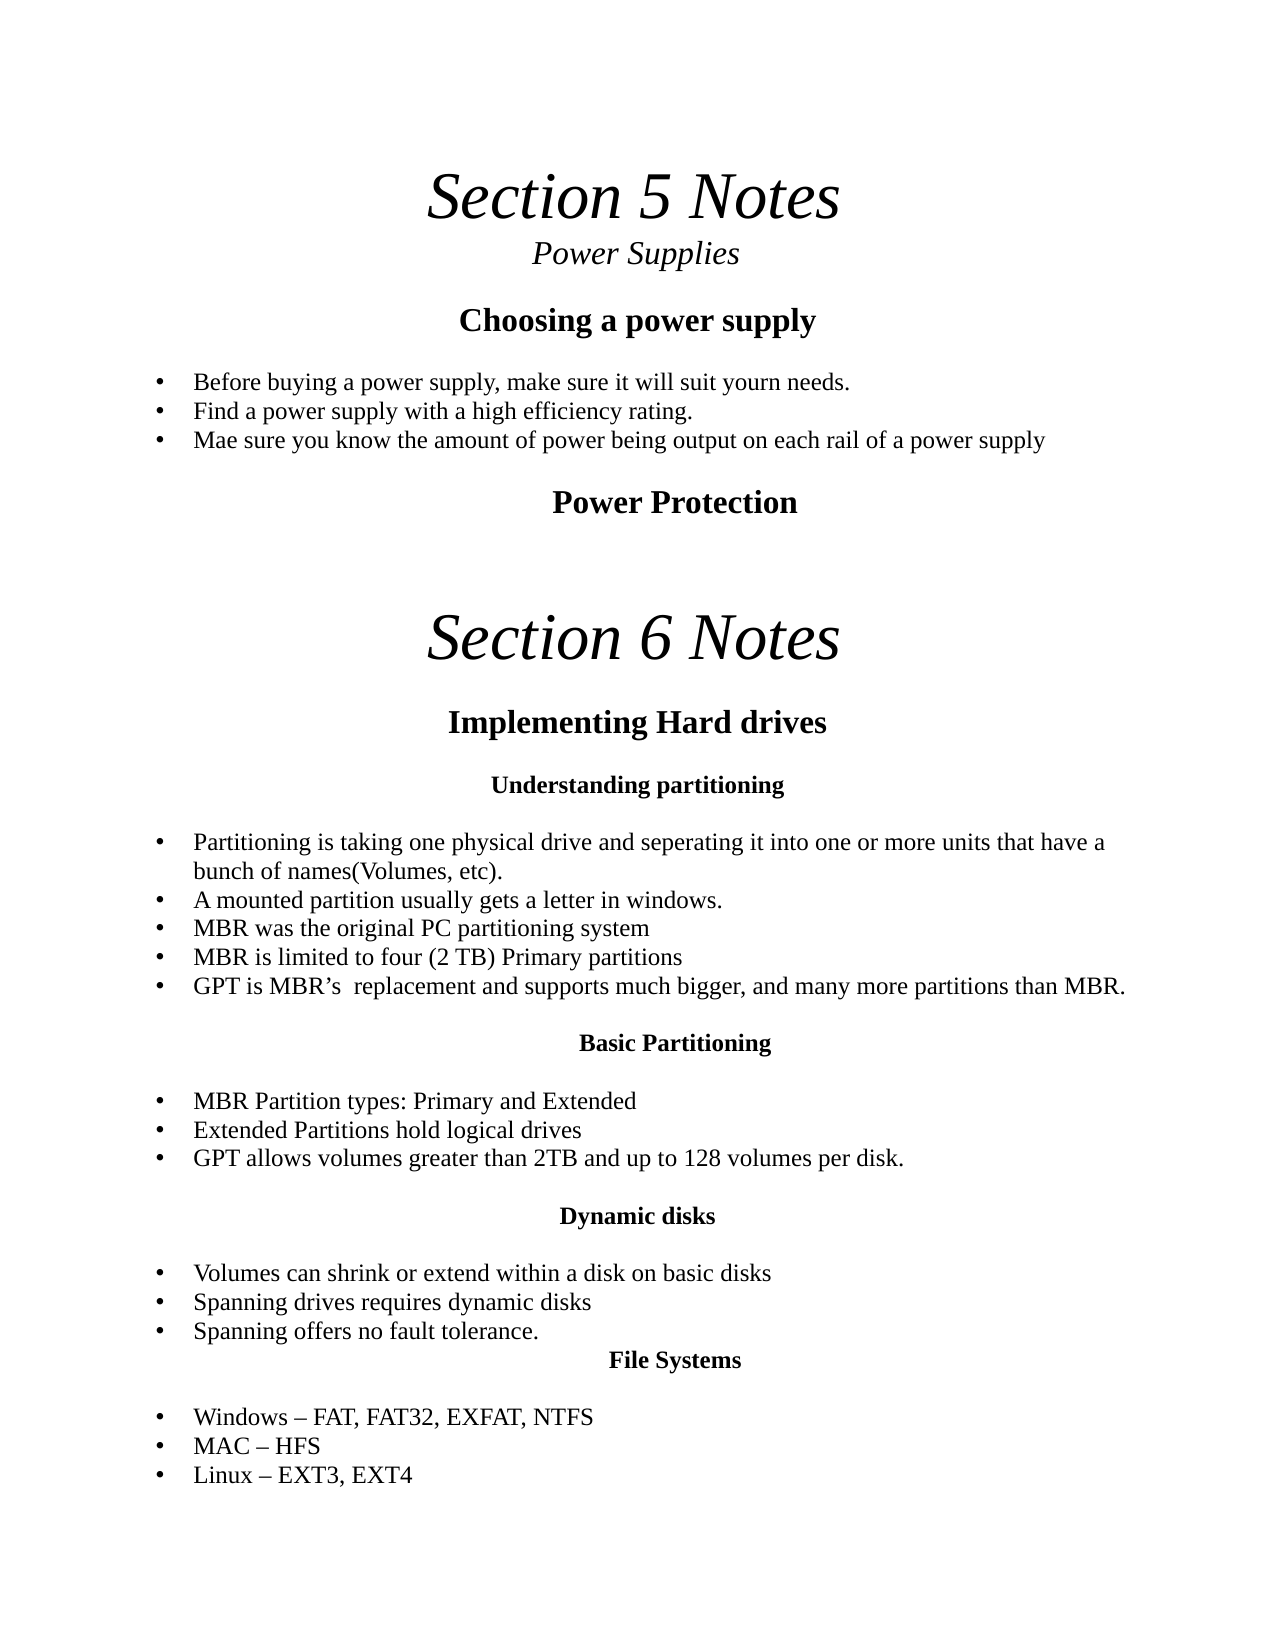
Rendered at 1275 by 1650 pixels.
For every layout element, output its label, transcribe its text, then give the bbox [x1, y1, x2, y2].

text Implementing Hard drives [118, 703, 1157, 741]
list Before buying a power supply, make sure it will suit yourn needs. [156, 367, 1157, 396]
list A mounted partition usually gets a letter in windows. [156, 885, 1157, 913]
list Linux – EXT3, EXT4 [156, 1460, 1157, 1488]
list MBR is limited to four (2 TB) Primary partitions [156, 942, 1157, 971]
list MAC – HFS [156, 1431, 1157, 1460]
text Dynamic disks [118, 1201, 1157, 1230]
list Power Protection [156, 482, 1157, 521]
list MBR was the original PC partitioning system [156, 913, 1157, 942]
list Spanning offers no fault tolerance. [156, 1316, 1157, 1345]
list GPT is MBR’s replacement and supports much bigger, and many more partitions than MBR. [156, 971, 1157, 1000]
text Section 6 Notes [118, 597, 1157, 674]
text Understanding partitioning [118, 770, 1157, 798]
text Section 5 Notes [118, 156, 1157, 233]
list Basic Partitioning [156, 1028, 1157, 1057]
list Spanning drives requires dynamic disks [156, 1287, 1157, 1316]
list MBR Partition types: Primary and Extended [156, 1086, 1157, 1115]
text Choosing a power supply [118, 300, 1157, 338]
list Volumes can shrink or extend within a disk on basic disks [156, 1258, 1157, 1287]
list Partitioning is taking one physical drive and seperating it into one or more units that have a bunch of names(Volumes, etc). [156, 827, 1157, 885]
text Power Supplies [118, 233, 1157, 271]
list Find a power supply with a high efficiency rating. [156, 396, 1157, 425]
list Mae sure you know the amount of power being output on each rail of a power supply [156, 425, 1157, 453]
list Windows – FAT, FAT32, EXFAT, NTFS [156, 1402, 1157, 1431]
list Extended Partitions hold logical drives [156, 1115, 1157, 1143]
list File Systems [156, 1345, 1157, 1373]
list GPT allows volumes greater than 2TB and up to 128 volumes per disk. [156, 1143, 1157, 1172]
